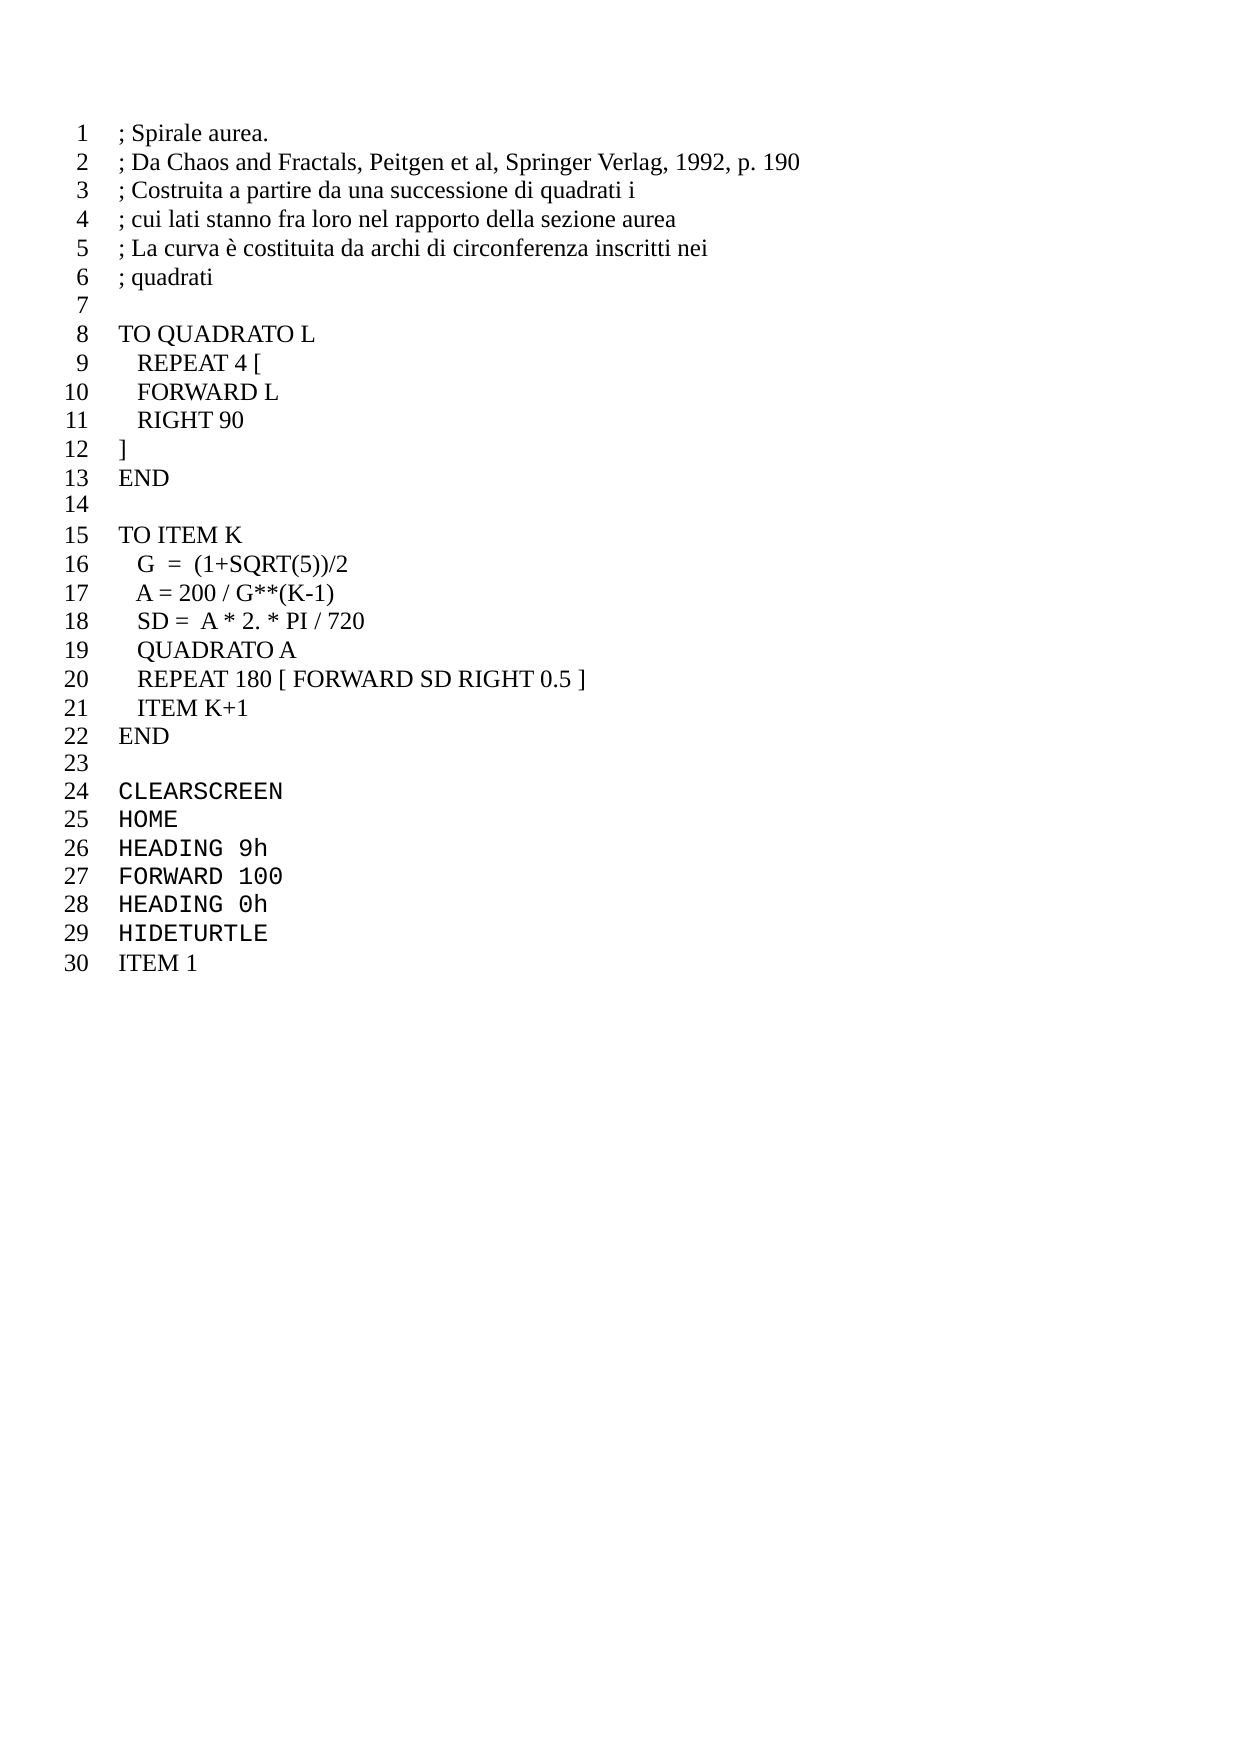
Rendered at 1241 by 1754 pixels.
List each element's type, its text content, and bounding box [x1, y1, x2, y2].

text HIDETURTLE [118, 920, 1122, 948]
text ; Da Chaos and Fractals, Peitgen et al, Springer Verlag, 1992, p. 190 [118, 147, 1122, 176]
text ; cui lati stanno fra loro nel rapporto della sezione aurea [118, 204, 1122, 233]
text HOME [118, 807, 1122, 835]
text SD = A * 2. * PI / 720 [118, 606, 1122, 635]
text RIGHT 90 [118, 406, 1122, 434]
text ; La curva è costituita da archi di circonferenza inscritti nei [118, 233, 1122, 262]
text REPEAT 180 [ FORWARD SD RIGHT 0.5 ] [118, 664, 1122, 693]
text ] [118, 434, 1122, 463]
text ; Spirale aurea. [118, 118, 1122, 147]
text ; quadrati [118, 262, 1122, 291]
text REPEAT 4 [ [118, 348, 1122, 377]
text TO ITEM K [118, 520, 1122, 549]
text HEADING 0h [118, 892, 1122, 920]
text QUADRATO A [118, 635, 1122, 664]
text TO QUADRATO L [118, 319, 1122, 348]
text HEADING 9h [118, 835, 1122, 863]
text ; Costruita a partire da una successione di quadrati i [118, 176, 1122, 204]
text END [118, 721, 1122, 750]
text G = (1+SQRT(5))/2 [118, 549, 1122, 578]
text ITEM K+1 [118, 693, 1122, 721]
text CLEARSCREEN [118, 778, 1122, 807]
text A = 200 / G**(K-1) [118, 578, 1122, 606]
text FORWARD 100 [118, 863, 1122, 892]
text ITEM 1 [118, 948, 1122, 977]
text FORWARD L [118, 377, 1122, 406]
text END [118, 463, 1122, 492]
